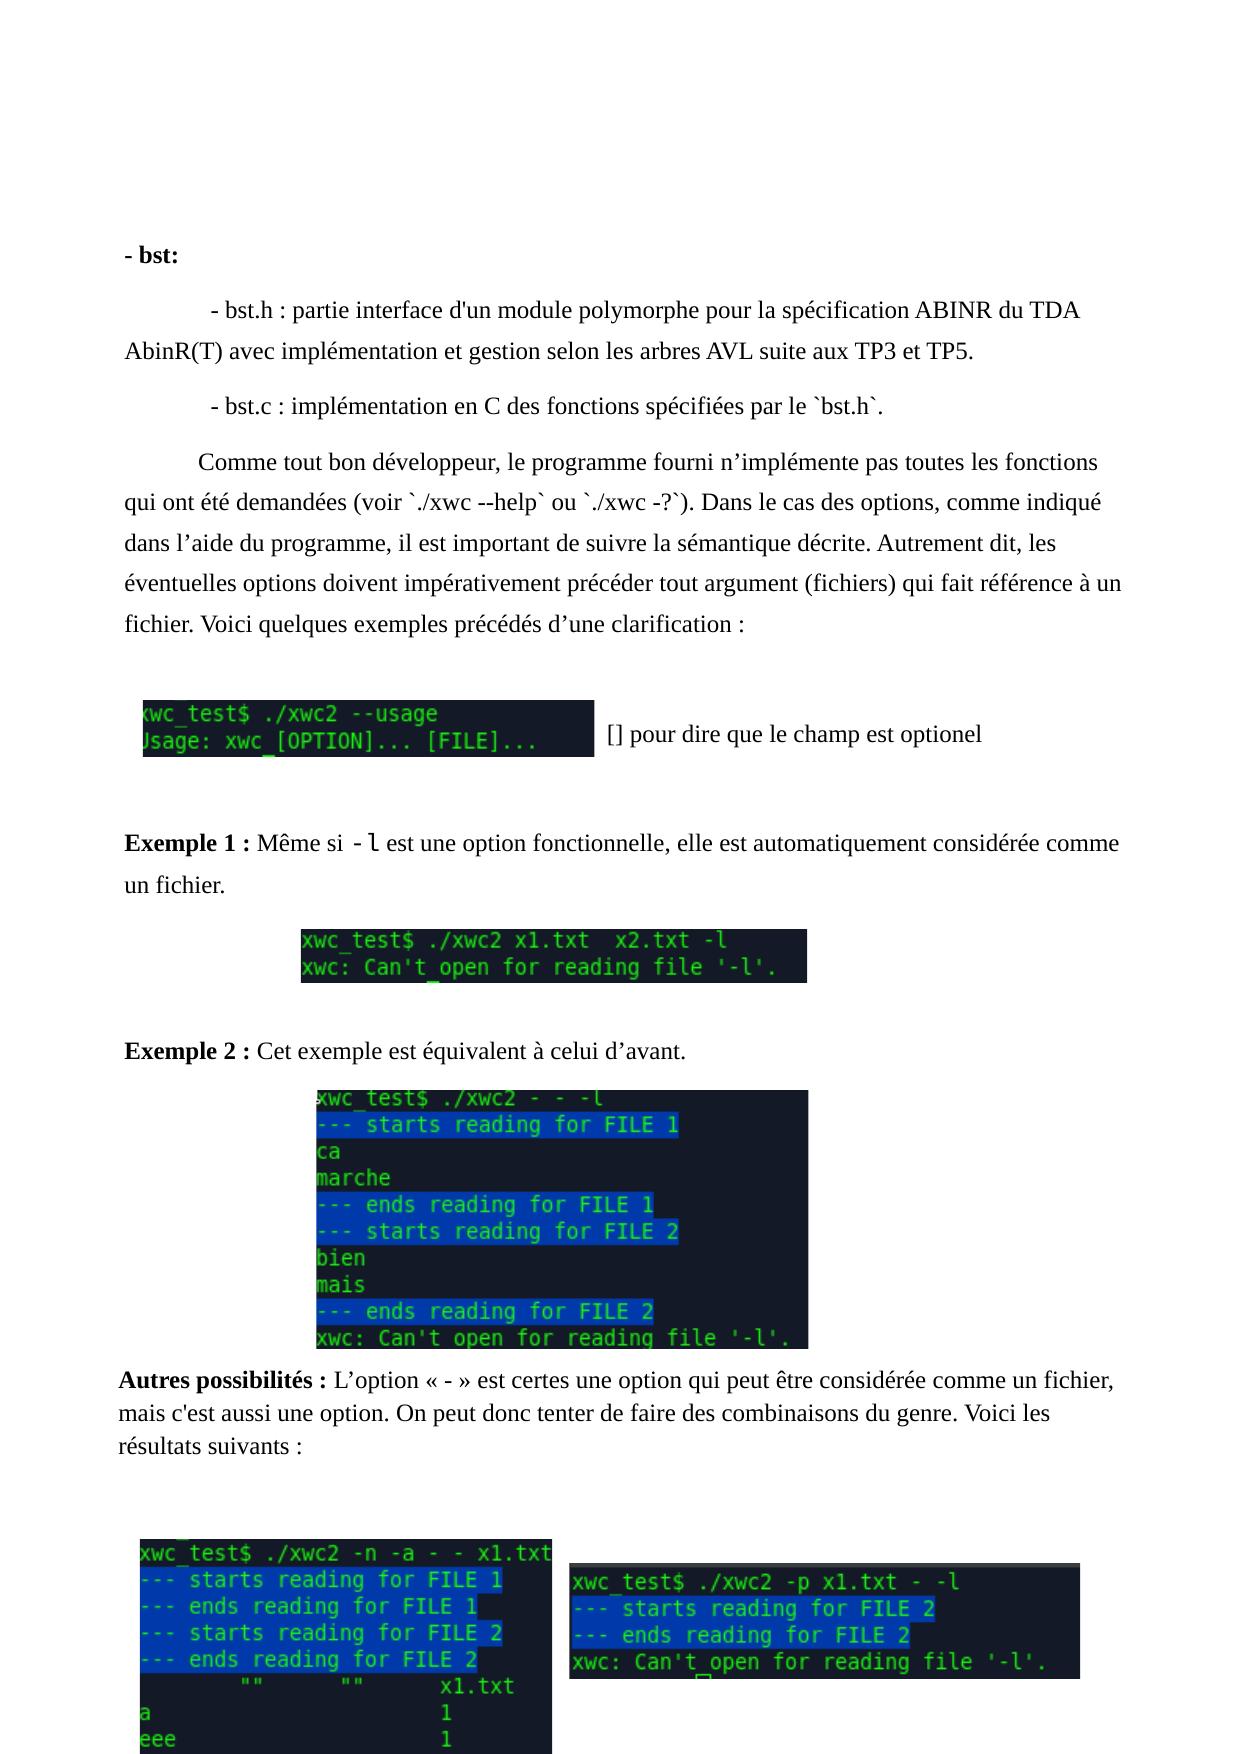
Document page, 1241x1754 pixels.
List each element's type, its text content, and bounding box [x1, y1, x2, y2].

text Exemple 2 : Cet exemple est équivalent à celui d’avant. [124, 1024, 1122, 1065]
text Autres possibilités : L’option « - » est certes une option qui peut être considérée comme un fichier, mais c'est aussi une option. On peut donc tenter de faire des combinaisons du genre. Voici les résultats suivants : [118, 1365, 1122, 1460]
text Comme tout bon développeur, le programme fourni n’implémente pas toutes les fonctions qui ont été demandées (voir `./xwc --help` ou `./xwc -?`). Dans le cas des options, comme indiqué dans l’aide du programme, il est important de suivre la sémantique décrite. Autrement dit, les éventuelles options doivent impérativement précéder tout argument (fichiers) qui fait référence à un fichier. Voici quelques exemples précédés d’une clarification : [124, 435, 1122, 638]
text [] pour dire que le champ est optionel [595, 708, 1122, 748]
text - bst: [124, 228, 1122, 269]
picture [142, 700, 595, 757]
picture [300, 929, 808, 983]
text - bst.c : implémentation en C des fonctions spécifiées par le `bst.h`. [124, 379, 1122, 420]
picture [569, 1563, 1081, 1679]
text - bst.h : partie interface d'un module polymorphe pour la spécification ABINR du TDA AbinR(T) avec implémentation et gestion selon les arbres AVL suite aux TP3 et TP5. [124, 284, 1122, 365]
text Exemple 1 : Même si -l est une option fonctionnelle, elle est automatiquement considérée comme un fichier. [124, 818, 1122, 899]
picture [316, 1090, 809, 1349]
picture [139, 1539, 553, 1754]
